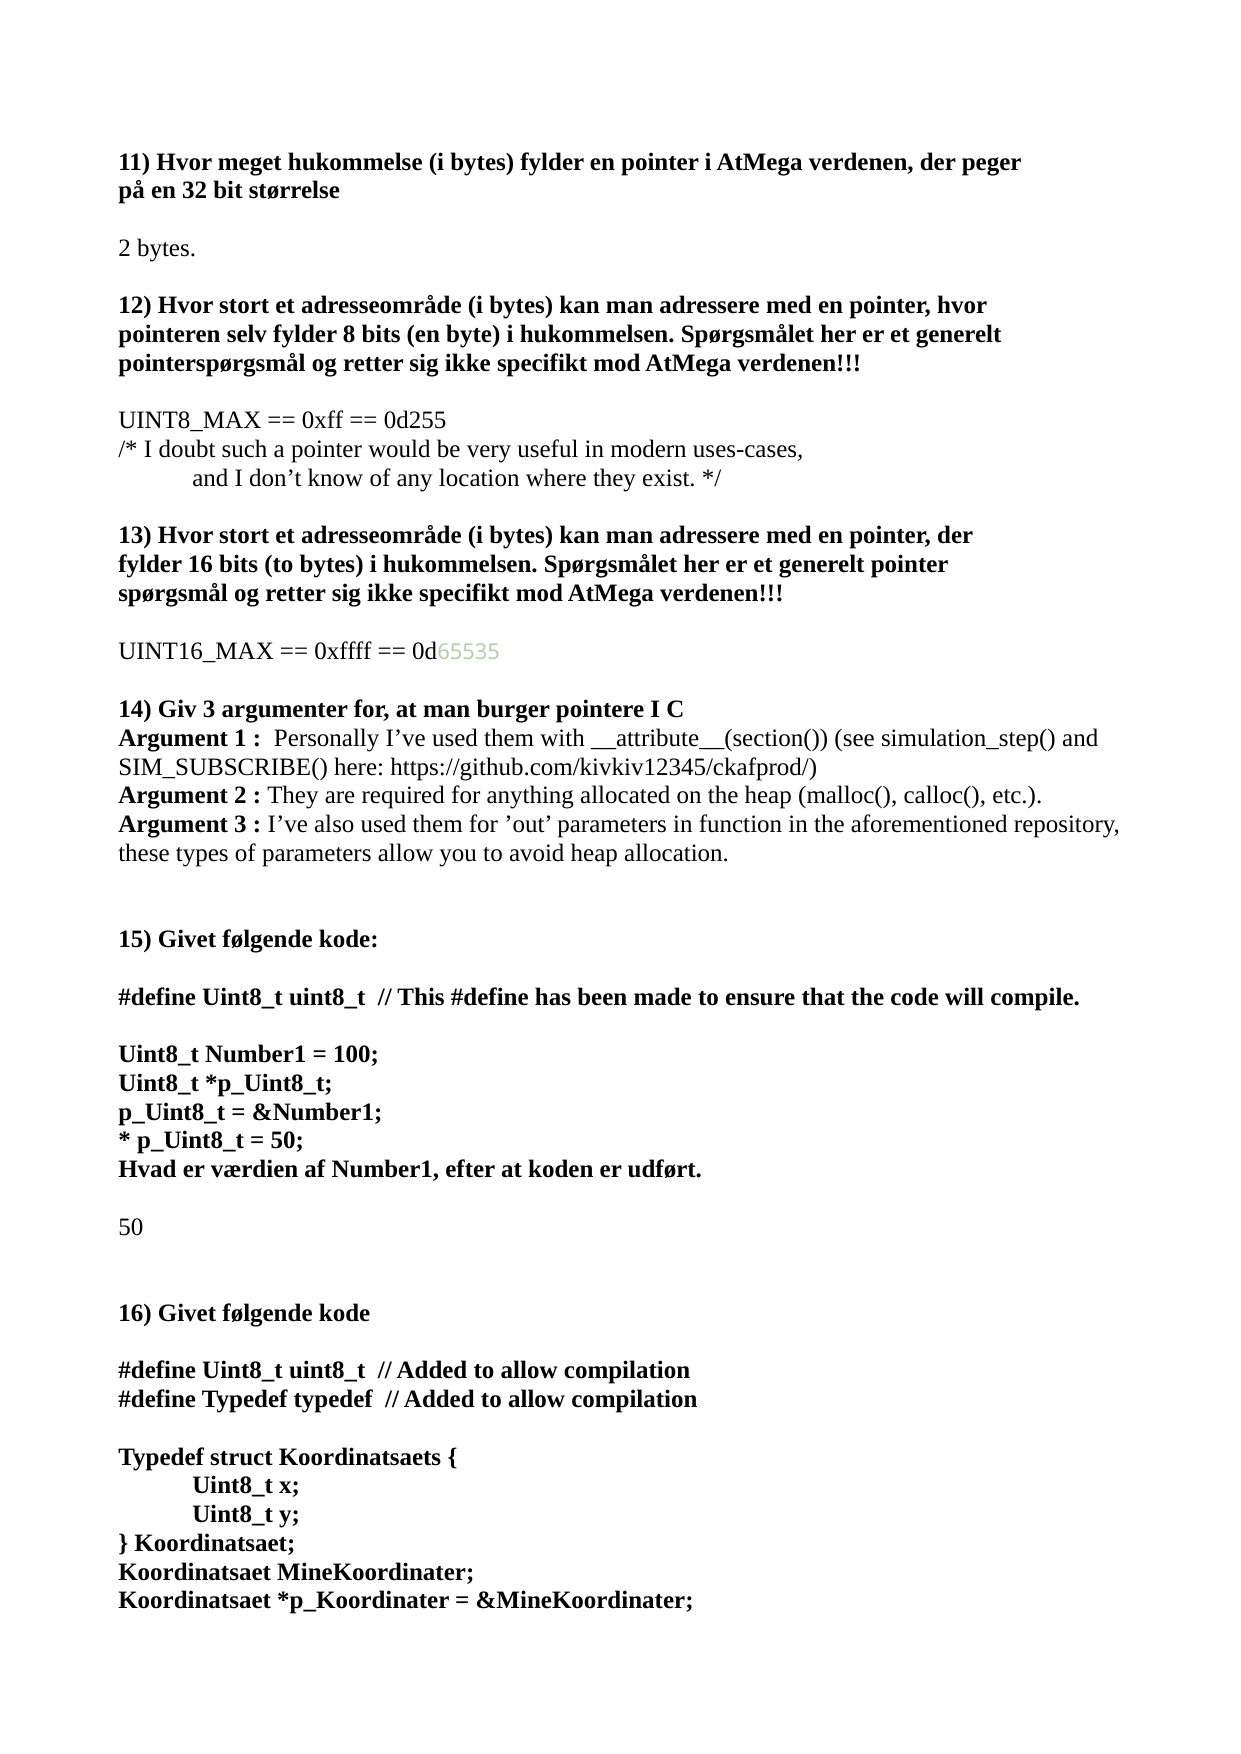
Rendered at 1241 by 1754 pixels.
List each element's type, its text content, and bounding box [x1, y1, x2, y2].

text Hvad er værdien af Number1, efter at koden er udført. [118, 1154, 1122, 1183]
text Koordinatsaet *p_Koordinater = &MineKoordinater; [118, 1585, 1122, 1614]
text 50 [118, 1212, 1122, 1240]
text p_Uint8_t = &Number1; [118, 1097, 1122, 1125]
text UINT16_MAX == 0xffff == 0d65535 [118, 636, 1122, 665]
text UINT8_MAX == 0xff == 0d255 [118, 406, 1122, 434]
text 15) Givet følgende kode: [118, 924, 1122, 953]
text 12) Hvor stort et adresseområde (i bytes) kan man adressere med en pointer, hvor [118, 291, 1122, 319]
text 11) Hvor meget hukommelse (i bytes) fylder en pointer i AtMega verdenen, der peger [118, 147, 1122, 176]
text Koordinatsaet MineKoordinater; [118, 1557, 1122, 1585]
text Argument 2 : They are required for anything allocated on the heap (malloc(), calloc(), etc.). [118, 780, 1122, 809]
text 14) Giv 3 argumenter for, at man burger pointere I C [118, 694, 1122, 723]
text 13) Hvor stort et adresseområde (i bytes) kan man adressere med en pointer, der [118, 521, 1122, 549]
text #define Typedef typedef // Added to allow compilation [118, 1384, 1122, 1413]
text #define Uint8_t uint8_t // This #define has been made to ensure that the code will compile. [118, 982, 1122, 1010]
text Uint8_t x; [118, 1470, 1122, 1499]
text Uint8_t *p_Uint8_t; [118, 1068, 1122, 1097]
text Uint8_t y; [118, 1499, 1122, 1528]
text på en 32 bit størrelse [118, 176, 1122, 204]
text } Koordinatsaet; [118, 1528, 1122, 1557]
text #define Uint8_t uint8_t // Added to allow compilation [118, 1355, 1122, 1384]
text spørgsmål og retter sig ikke specifikt mod AtMega verdenen!!! [118, 578, 1122, 607]
text 16) Givet følgende kode [118, 1298, 1122, 1327]
text pointeren selv fylder 8 bits (en byte) i hukommelsen. Spørgsmålet her er et generelt [118, 319, 1122, 348]
text pointerspørgsmål og retter sig ikke specifikt mod AtMega verdenen!!! [118, 348, 1122, 377]
text fylder 16 bits (to bytes) i hukommelsen. Spørgsmålet her er et generelt pointer [118, 549, 1122, 578]
text /* I doubt such a pointer would be very useful in modern uses-cases, [118, 434, 1122, 463]
text Typedef struct Koordinatsaets { [118, 1442, 1122, 1470]
text * p_Uint8_t = 50; [118, 1125, 1122, 1154]
text Argument 3 : I’ve also used them for ’out’ parameters in function in the aforementioned repository, these types of parameters allow you to avoid heap allocation. [118, 809, 1122, 867]
text Argument 1 : Personally I’ve used them with __attribute__(section()) (see simulation_step() and SIM_SUBSCRIBE() here: https://github.com/kivkiv12345/ckafprod/) [118, 723, 1122, 780]
text Uint8_t Number1 = 100; [118, 1039, 1122, 1068]
text and I don’t know of any location where they exist. */ [118, 463, 1122, 492]
text 2 bytes. [118, 233, 1122, 262]
